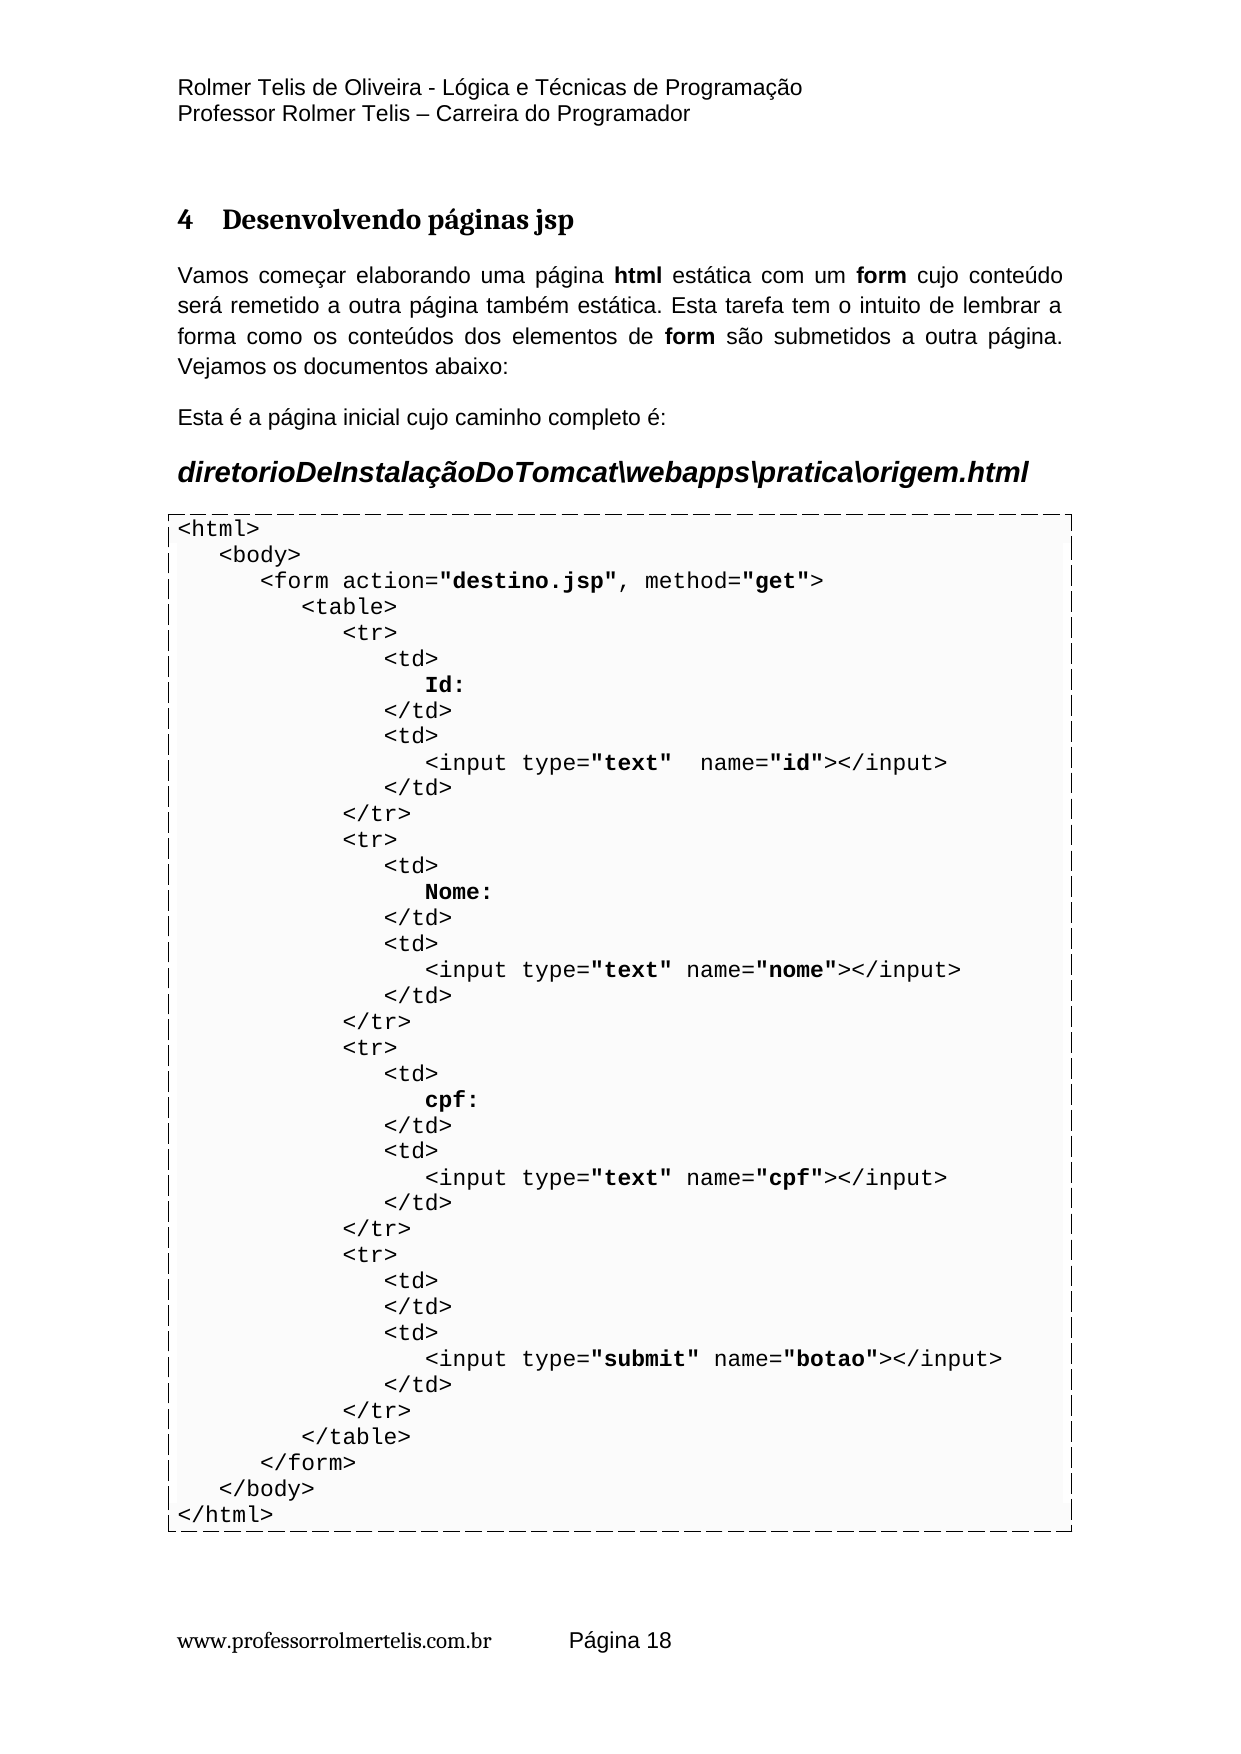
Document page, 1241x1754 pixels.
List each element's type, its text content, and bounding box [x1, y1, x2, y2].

text <form action="destino.jsp", method="get"> [177, 569, 1063, 595]
text <td> [177, 725, 1063, 751]
text <input type="text" name="cpf"></input> [177, 1166, 1063, 1192]
text </td> [177, 1192, 1063, 1218]
text <html> [168, 514, 1072, 543]
text </html> [168, 1500, 1072, 1532]
text Id: [177, 673, 1063, 699]
text Vamos começar elaborando uma página html estática com um form cujo conteúdo será remetido a outra página também estática. Esta tarefa tem o intuito de lembrar a forma como os conteúdos dos elementos de form são submetidos a outra página. Vejamos os documentos abaixo: [177, 262, 1063, 379]
text <input type="text" name="id"></input> [177, 751, 1063, 777]
text <body> [177, 543, 1063, 569]
text </td> [177, 777, 1063, 803]
text <tr> [177, 1244, 1063, 1269]
text Esta é a página inicial cujo caminho completo é: [177, 404, 1063, 430]
text <td> [177, 932, 1063, 958]
text </td> [177, 1296, 1063, 1321]
text <td> [177, 1321, 1063, 1347]
text </td> [177, 1373, 1063, 1399]
text <td> [177, 647, 1063, 673]
text </td> [177, 699, 1063, 725]
text cpf: [177, 1088, 1063, 1114]
text </td> [177, 984, 1063, 1010]
text </table> [177, 1425, 1063, 1451]
text </tr> [177, 1399, 1063, 1425]
text Nome: [177, 881, 1063, 906]
text </tr> [177, 1218, 1063, 1244]
text <tr> [177, 829, 1063, 854]
text <table> [177, 595, 1063, 621]
text <input type="text" name="nome"></input> [177, 958, 1063, 984]
text <tr> [177, 621, 1063, 647]
text </tr> [177, 803, 1063, 829]
text </td> [177, 1114, 1063, 1140]
text diretorioDeInstalaçãoDoTomcat\webapps\pratica\origem.html [177, 455, 1063, 488]
text <input type="submit" name="botao"></input> [177, 1347, 1063, 1373]
text <td> [177, 1269, 1063, 1296]
subtitle Desenvolvendo páginas jsp [177, 203, 1063, 236]
text <tr> [177, 1036, 1063, 1062]
text </td> [177, 906, 1063, 932]
text </form> [177, 1451, 1063, 1477]
text </body> [177, 1477, 1063, 1500]
text </tr> [177, 1010, 1063, 1036]
text <td> [177, 1140, 1063, 1166]
text <td> [177, 854, 1063, 881]
text <td> [177, 1062, 1063, 1088]
